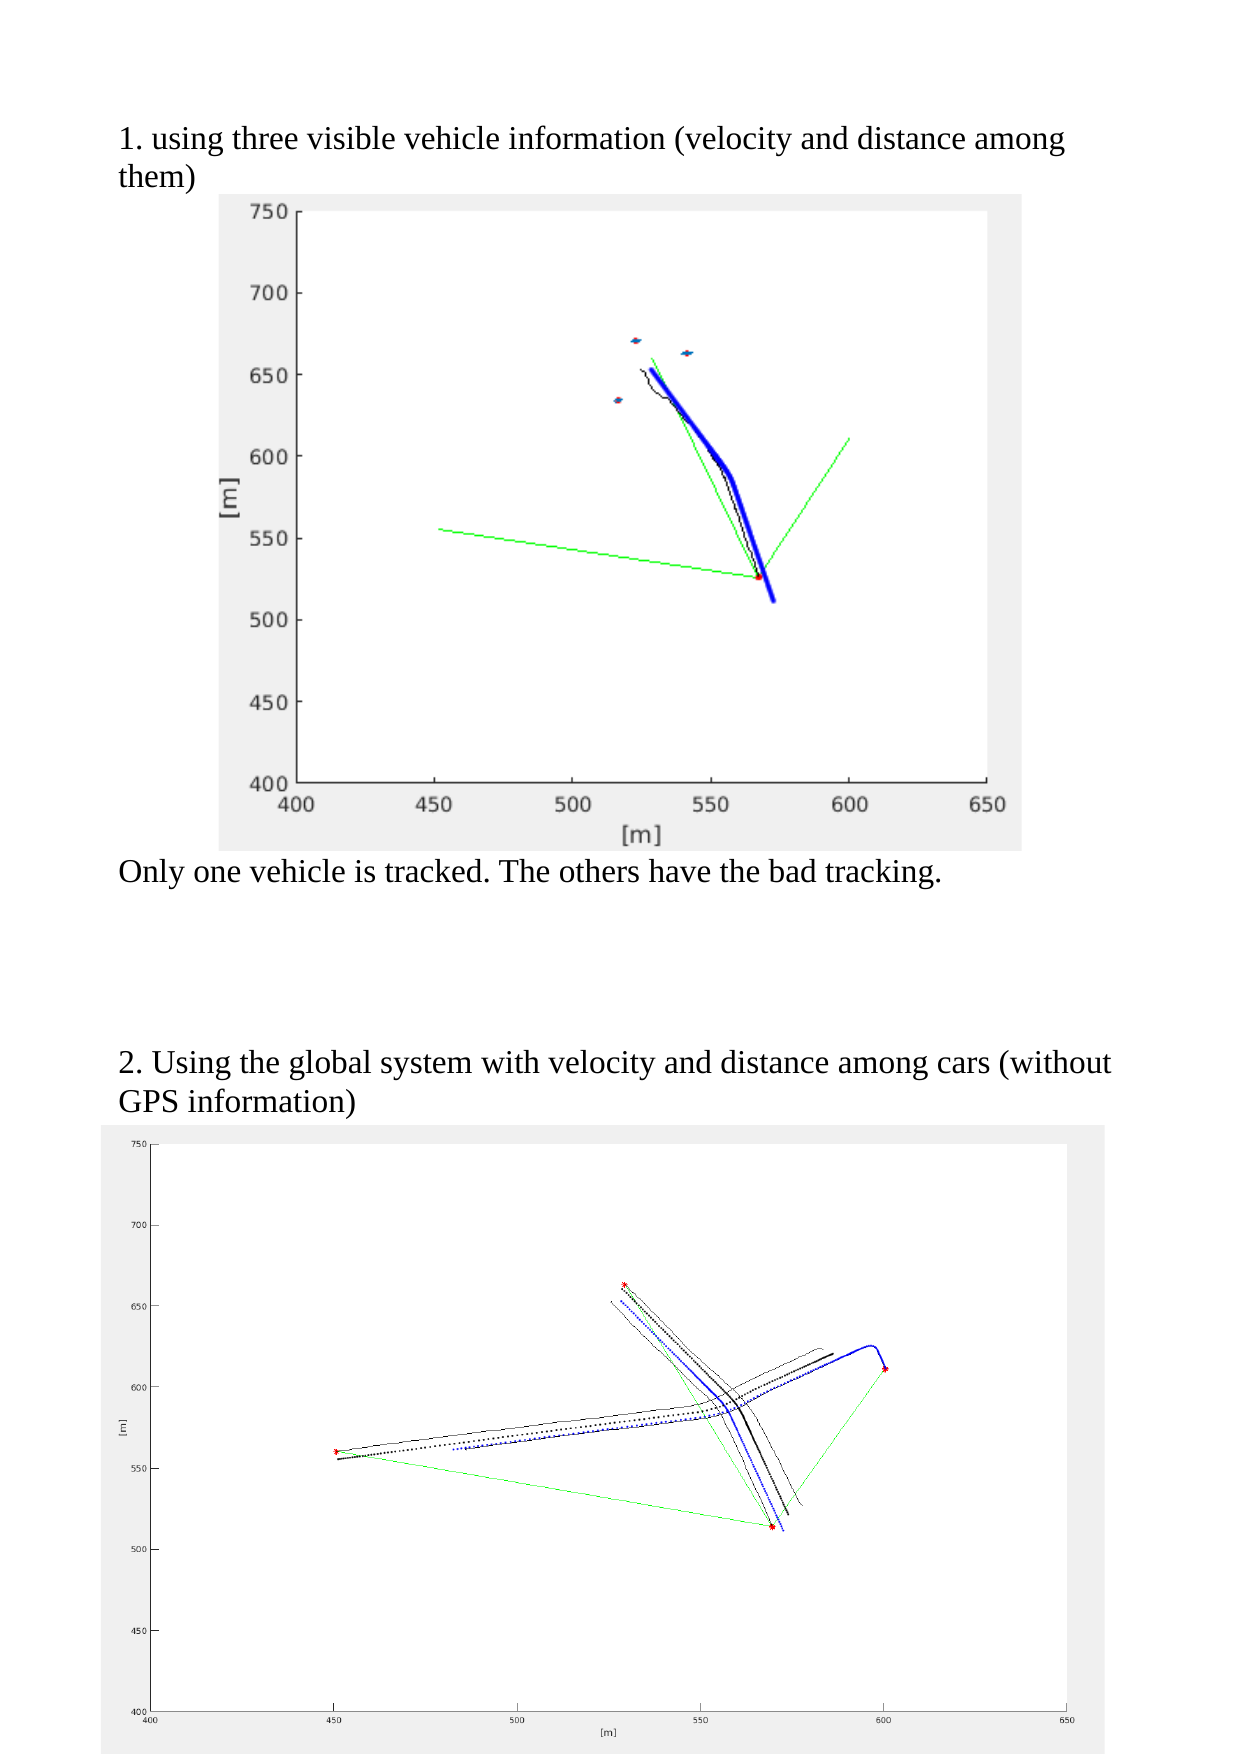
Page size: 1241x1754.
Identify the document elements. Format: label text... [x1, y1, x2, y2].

picture [100, 1125, 1105, 1754]
picture [218, 194, 1022, 851]
text 1. using three visible vehicle information (velocity and distance among them) [118, 118, 1122, 195]
text 2. Using the global system with velocity and distance among cars (without GPS information) [118, 1043, 1122, 1119]
text Only one vehicle is tracked. The others have the bad tracking. [118, 195, 1122, 889]
